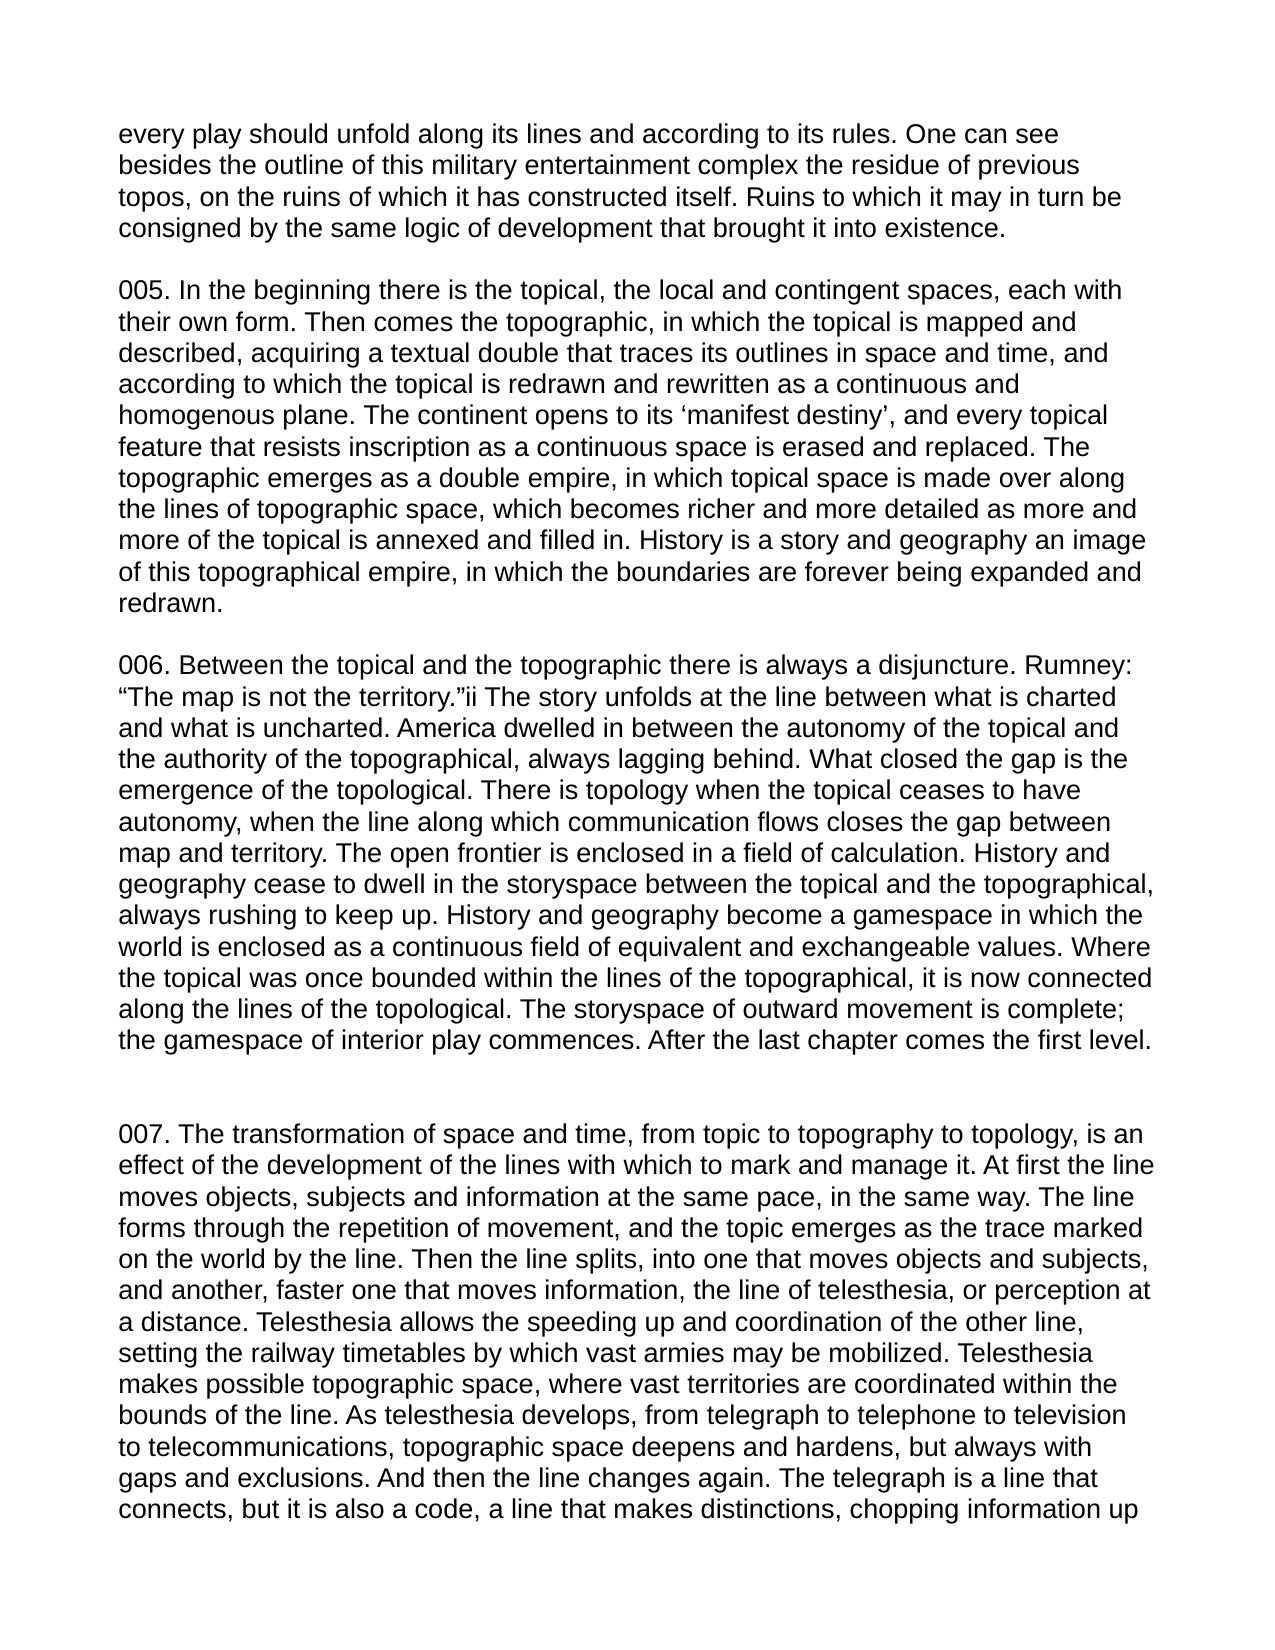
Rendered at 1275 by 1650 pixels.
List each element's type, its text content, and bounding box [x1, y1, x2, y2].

text every play should unfold along its lines and according to its rules. One can see besides the outline of this military entertainment complex the residue of previous topos, on the ruins of which it has constructed itself. Ruins to which it may in turn be consigned by the same logic of development that brought it into existence. 005. In the beginning there is the topical, the local and contingent spaces, each with their own form. Then comes the topographic, in which the topical is mapped and described, acquiring a textual double that traces its outlines in space and time, and according to which the topical is redrawn and rewritten as a continuous and homogenous plane. The continent opens to its ‘manifest destiny’, and every topical feature that resists inscription as a continuous space is erased and replaced. The topographic emerges as a double empire, in which topical space is made over along the lines of topographic space, which becomes richer and more detailed as more and more of the topical is annexed and filled in. History is a story and geography an image of this topographical empire, in which the boundaries are forever being expanded and redrawn. 006. Between the topical and the topographic there is always a disjuncture. Rumney: “The map is not the territory.”ii The story unfolds at the line between what is charted and what is uncharted. America dwelled in between the autonomy of the topical and the authority of the topographical, always lagging behind. What closed the gap is the emergence of the topological. There is topology when the topical ceases to have autonomy, when the line along which communication flows closes the gap between map and territory. The open frontier is enclosed in a field of calculation. History and geography cease to dwell in the storyspace between the topical and the topographical, always rushing to keep up. History and geography become a gamespace in which the world is enclosed as a continuous field of equivalent and exchangeable values. Where the topical was once bounded within the lines of the topographical, it is now connected along the lines of the topological. The storyspace of outward movement is complete; the gamespace of interior play commences. After the last chapter comes the first level. 007. The transformation of space and time, from topic to topography to topology, is an effect of the development of the lines with which to mark and manage it. At first the line moves objects, subjects and information at the same pace, in the same way. The line forms through the repetition of movement, and the topic emerges as the trace marked on the world by the line. Then the line splits, into one that moves objects and subjects, and another, faster one that moves information, the line of telesthesia, or perception at a distance. Telesthesia allows the speeding up and coordination of the other line, setting the railway timetables by which vast armies may be mobilized. Telesthesia makes possible topographic space, where vast territories are coordinated within the bounds of the line. As telesthesia develops, from telegraph to telephone to television to telecommunications, topographic space deepens and hardens, but always with gaps and exclusions. And then the line changes again. The telegraph is a line that connects, but it is also a code, a line that makes distinctions, chopping information up [118, 118, 1157, 1524]
